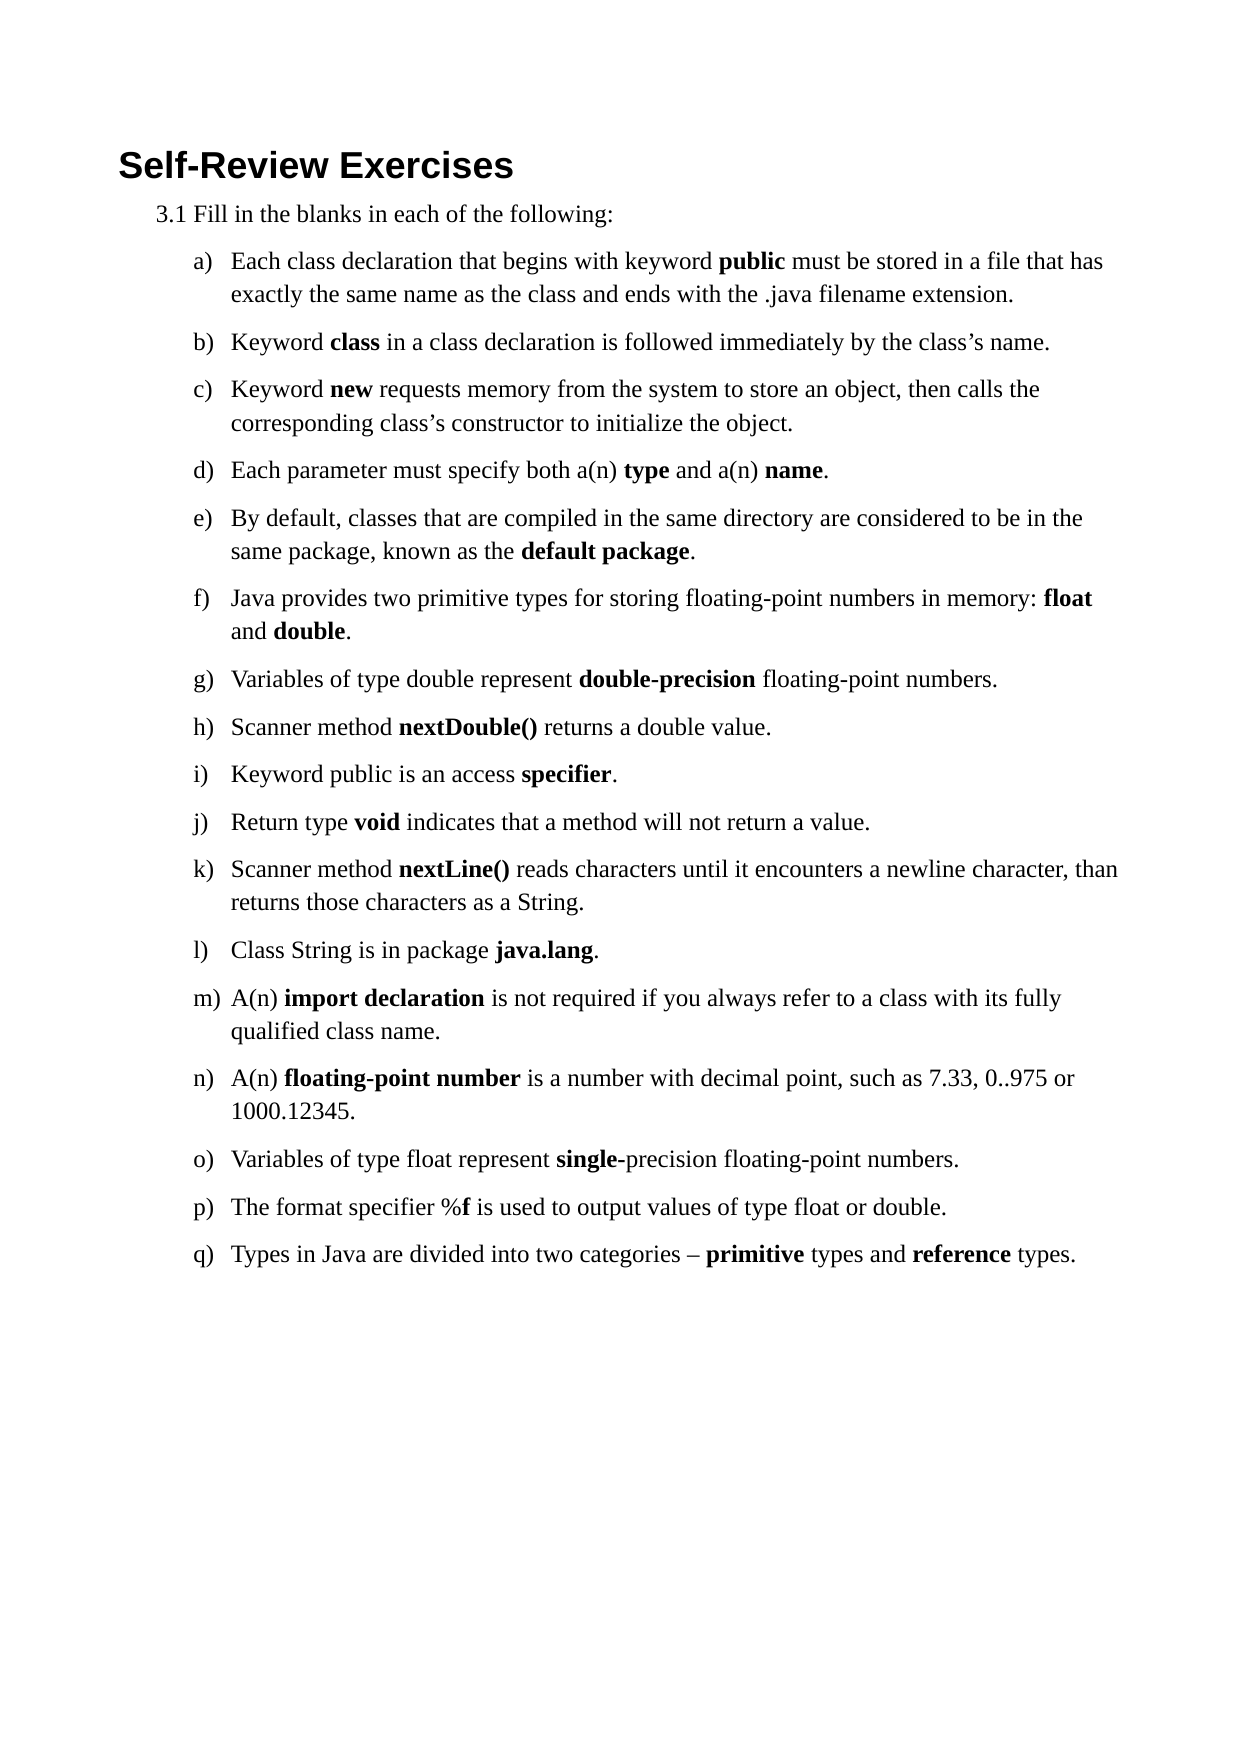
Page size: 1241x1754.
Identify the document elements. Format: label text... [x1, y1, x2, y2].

list Each parameter must specify both a(n) type and a(n) name. [193, 455, 1122, 484]
list Fill in the blanks in each of the following: [156, 199, 1122, 227]
list Java provides two primitive types for storing floating-point numbers in memory: float and double. [193, 583, 1122, 645]
list Return type void indicates that a method will not return a value. [193, 807, 1122, 836]
list Keyword class in a class declaration is followed immediately by the class’s name. [193, 327, 1122, 356]
subtitle Self-Review Exercises [118, 143, 1122, 186]
list The format specifier %f is used to output values of type float or double. [193, 1192, 1122, 1220]
list Variables of type double represent double-precision floating-point numbers. [193, 664, 1122, 693]
list Keyword public is an access specifier. [193, 759, 1122, 788]
list A(n) import declaration is not required if you always refer to a class with its fully qualified class name. [193, 983, 1122, 1044]
list Each class declaration that begins with keyword public must be stored in a file that has exactly the same name as the class and ends with the .java filename extension. [193, 246, 1122, 308]
list Class String is in package java.lang. [193, 935, 1122, 964]
list Keyword new requests memory from the system to store an object, then calls the corresponding class’s constructor to initialize the object. [193, 374, 1122, 436]
list Scanner method nextDouble() returns a double value. [193, 712, 1122, 740]
list By default, classes that are compiled in the same directory are considered to be in the same package, known as the default package. [193, 503, 1122, 564]
list A(n) floating-point number is a number with decimal point, such as 7.33, 0..975 or 1000.12345. [193, 1063, 1122, 1125]
list Variables of type float represent single-precision floating-point numbers. [193, 1144, 1122, 1173]
list Scanner method nextLine() reads characters until it encounters a newline character, than returns those characters as a String. [193, 854, 1122, 916]
list Types in Java are divided into two categories – primitive types and reference types. [193, 1239, 1122, 1268]
